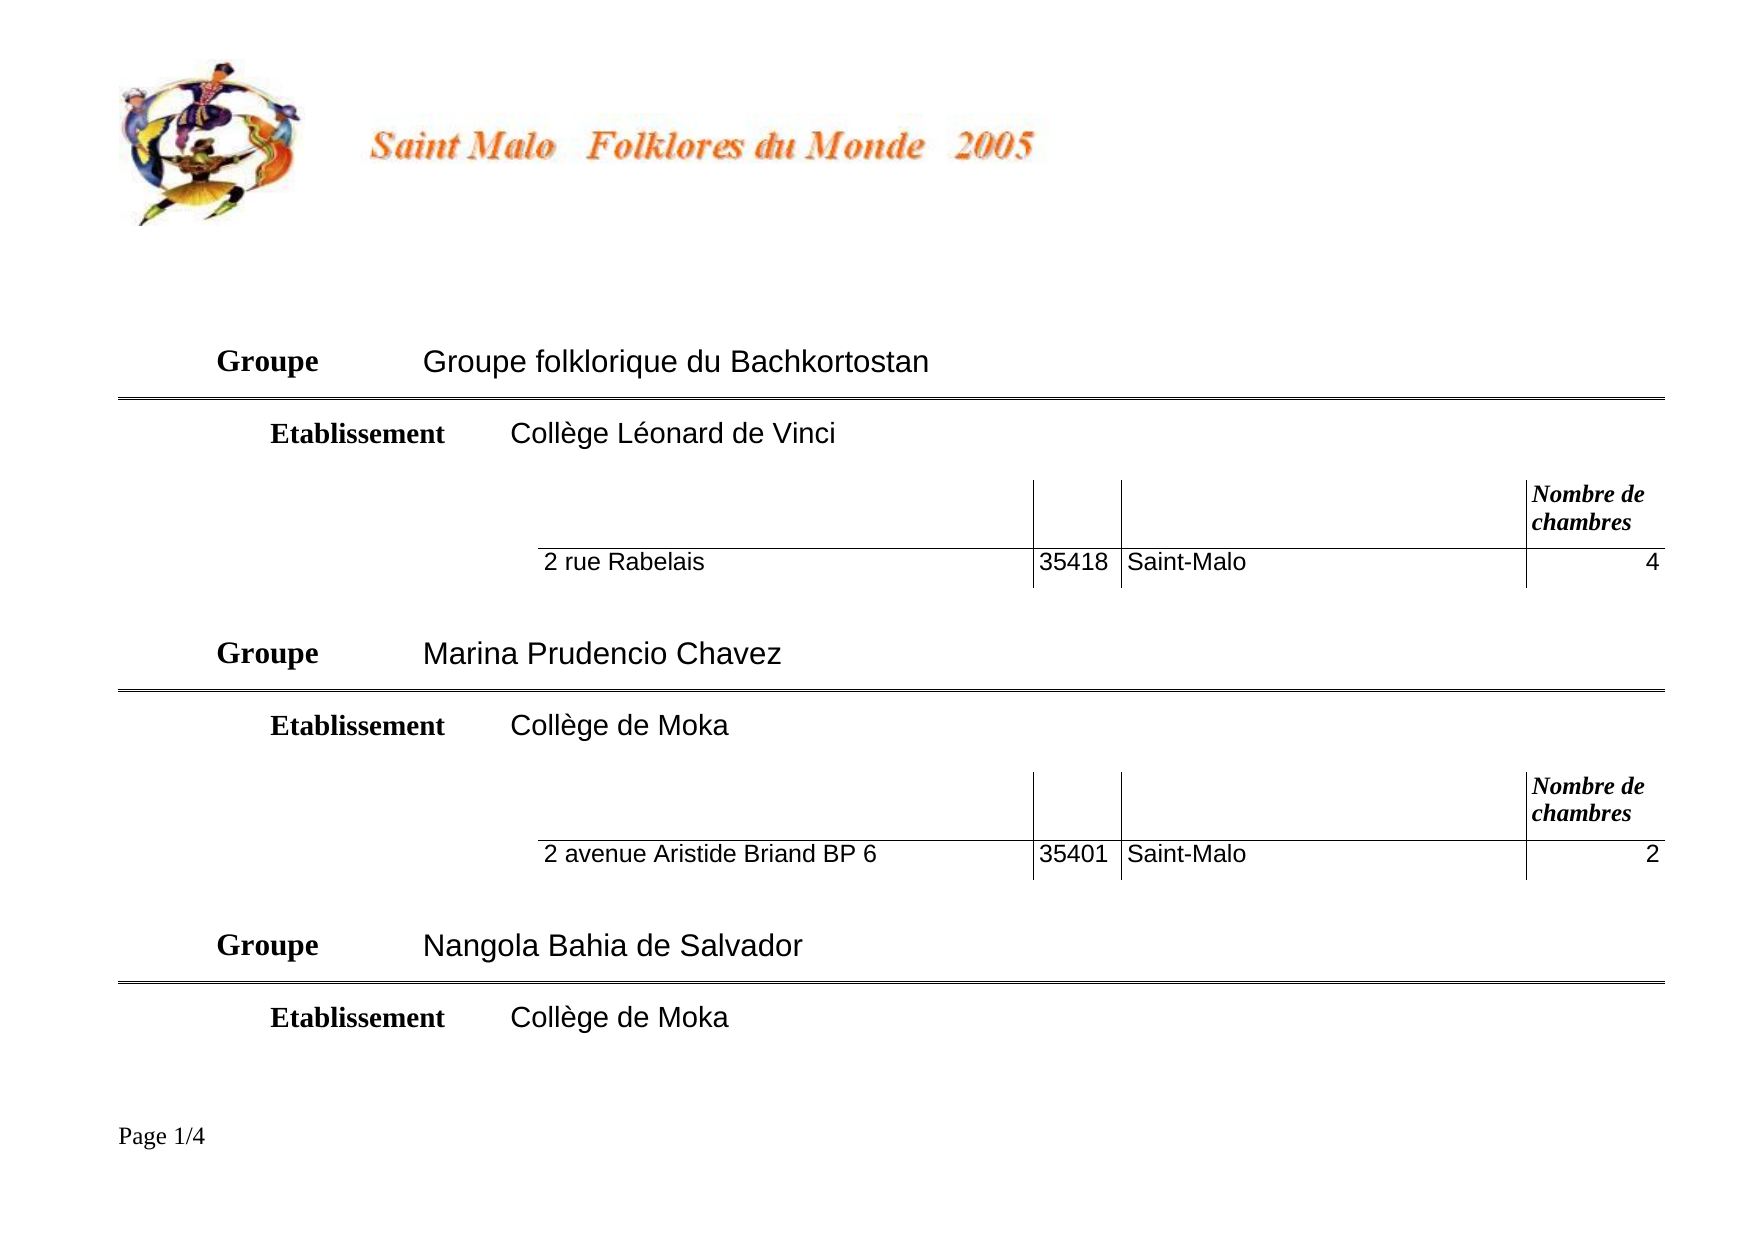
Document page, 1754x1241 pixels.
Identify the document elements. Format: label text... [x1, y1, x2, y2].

picture [119, 59, 306, 226]
table_header Nangola Bahia de Salvador [417, 922, 1665, 981]
table_header [1034, 772, 1121, 840]
table_header Groupe [118, 630, 417, 689]
table_header [538, 480, 1033, 548]
table_header [1122, 480, 1526, 548]
table_header Etablissement [211, 709, 504, 754]
table_header Nombre de chambres [1527, 772, 1665, 840]
table_header Groupe folklorique du Bachkortostan [417, 338, 1665, 397]
table_header Groupe [118, 922, 417, 981]
table_header Collège Léonard de Vinci [504, 417, 1665, 462]
table_header [538, 772, 1033, 840]
table_header Groupe [118, 338, 417, 397]
table_cell Saint-Malo [1122, 549, 1526, 588]
table_cell Saint-Malo [1122, 841, 1526, 880]
table_cell 35401 [1034, 841, 1121, 880]
table_cell 35418 [1034, 549, 1121, 588]
table_cell 4 [1527, 549, 1665, 588]
table_cell 2 avenue Aristide Briand BP 6 [538, 841, 1033, 880]
table_header Collège de Moka [504, 1001, 1665, 1046]
table_cell 2 rue Rabelais [538, 549, 1033, 588]
table_header [1122, 772, 1526, 840]
picture [347, 113, 1059, 218]
table_header Collège de Moka [504, 709, 1665, 754]
table_header Nombre de chambres [1527, 480, 1665, 548]
table_cell 2 [1527, 841, 1665, 880]
table_header [1034, 480, 1121, 548]
table_header Etablissement [211, 417, 504, 462]
table_header Marina Prudencio Chavez [417, 630, 1665, 689]
table_header Etablissement [211, 1001, 504, 1046]
